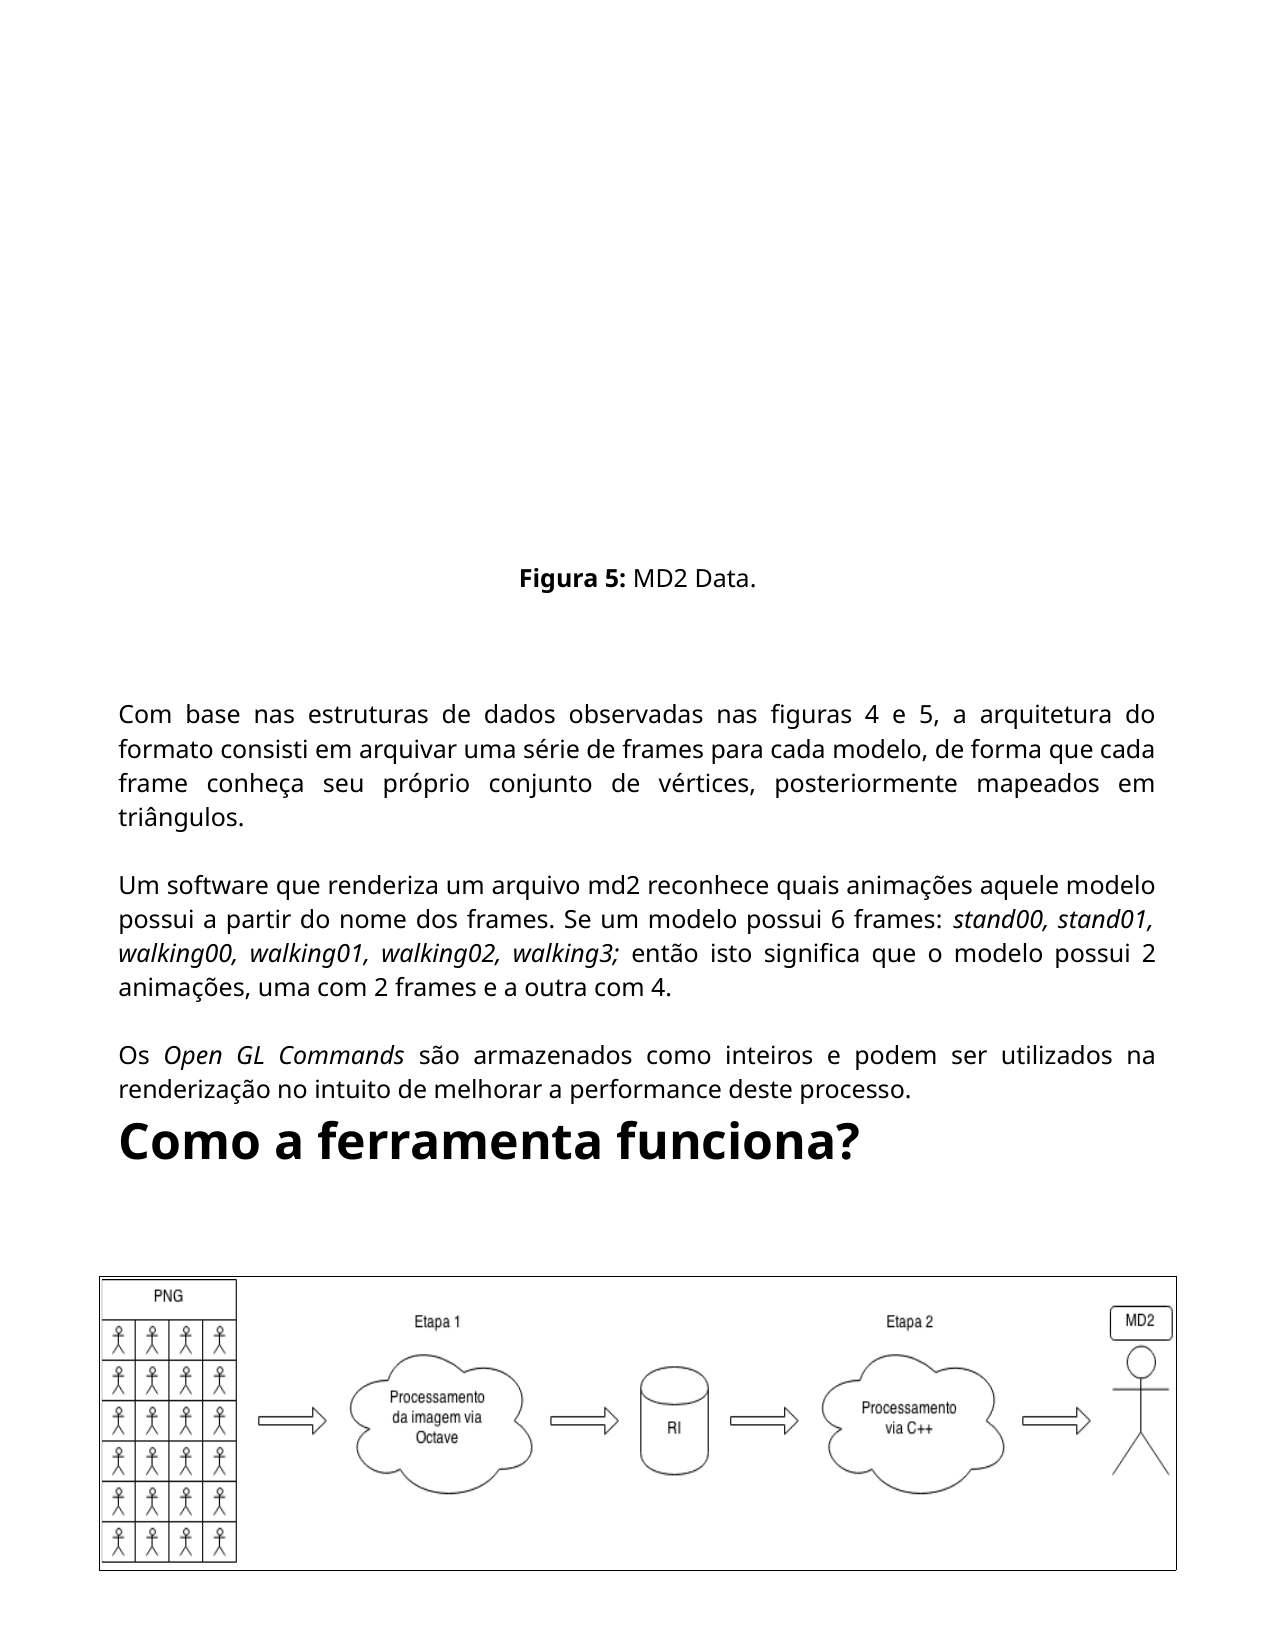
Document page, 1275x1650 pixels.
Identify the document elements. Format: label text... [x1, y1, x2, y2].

text Como a ferramenta funciona? [118, 1106, 1157, 1174]
text Figura 5: MD2 Data. [118, 561, 1157, 595]
text Os Open GL Commands são armazenados como inteiros e podem ser utilizados na renderização no intuito de melhorar a performance deste processo. [118, 1038, 1157, 1106]
picture [101, 1279, 1174, 1567]
text Um software que renderiza um arquivo md2 reconhece quais animações aquele modelo possui a partir do nome dos frames. Se um modelo possui 6 frames: stand00, stand01, walking00, walking01, walking02, walking3; então isto significa que o modelo possui 2 animações, uma com 2 frames e a outra com 4. [118, 867, 1157, 1004]
text Com base nas estruturas de dados observadas nas figuras 4 e 5, a arquitetura do formato consisti em arquivar uma série de frames para cada modelo, de forma que cada frame conheça seu próprio conjunto de vértices, posteriormente mapeados em triângulos. [118, 697, 1157, 833]
